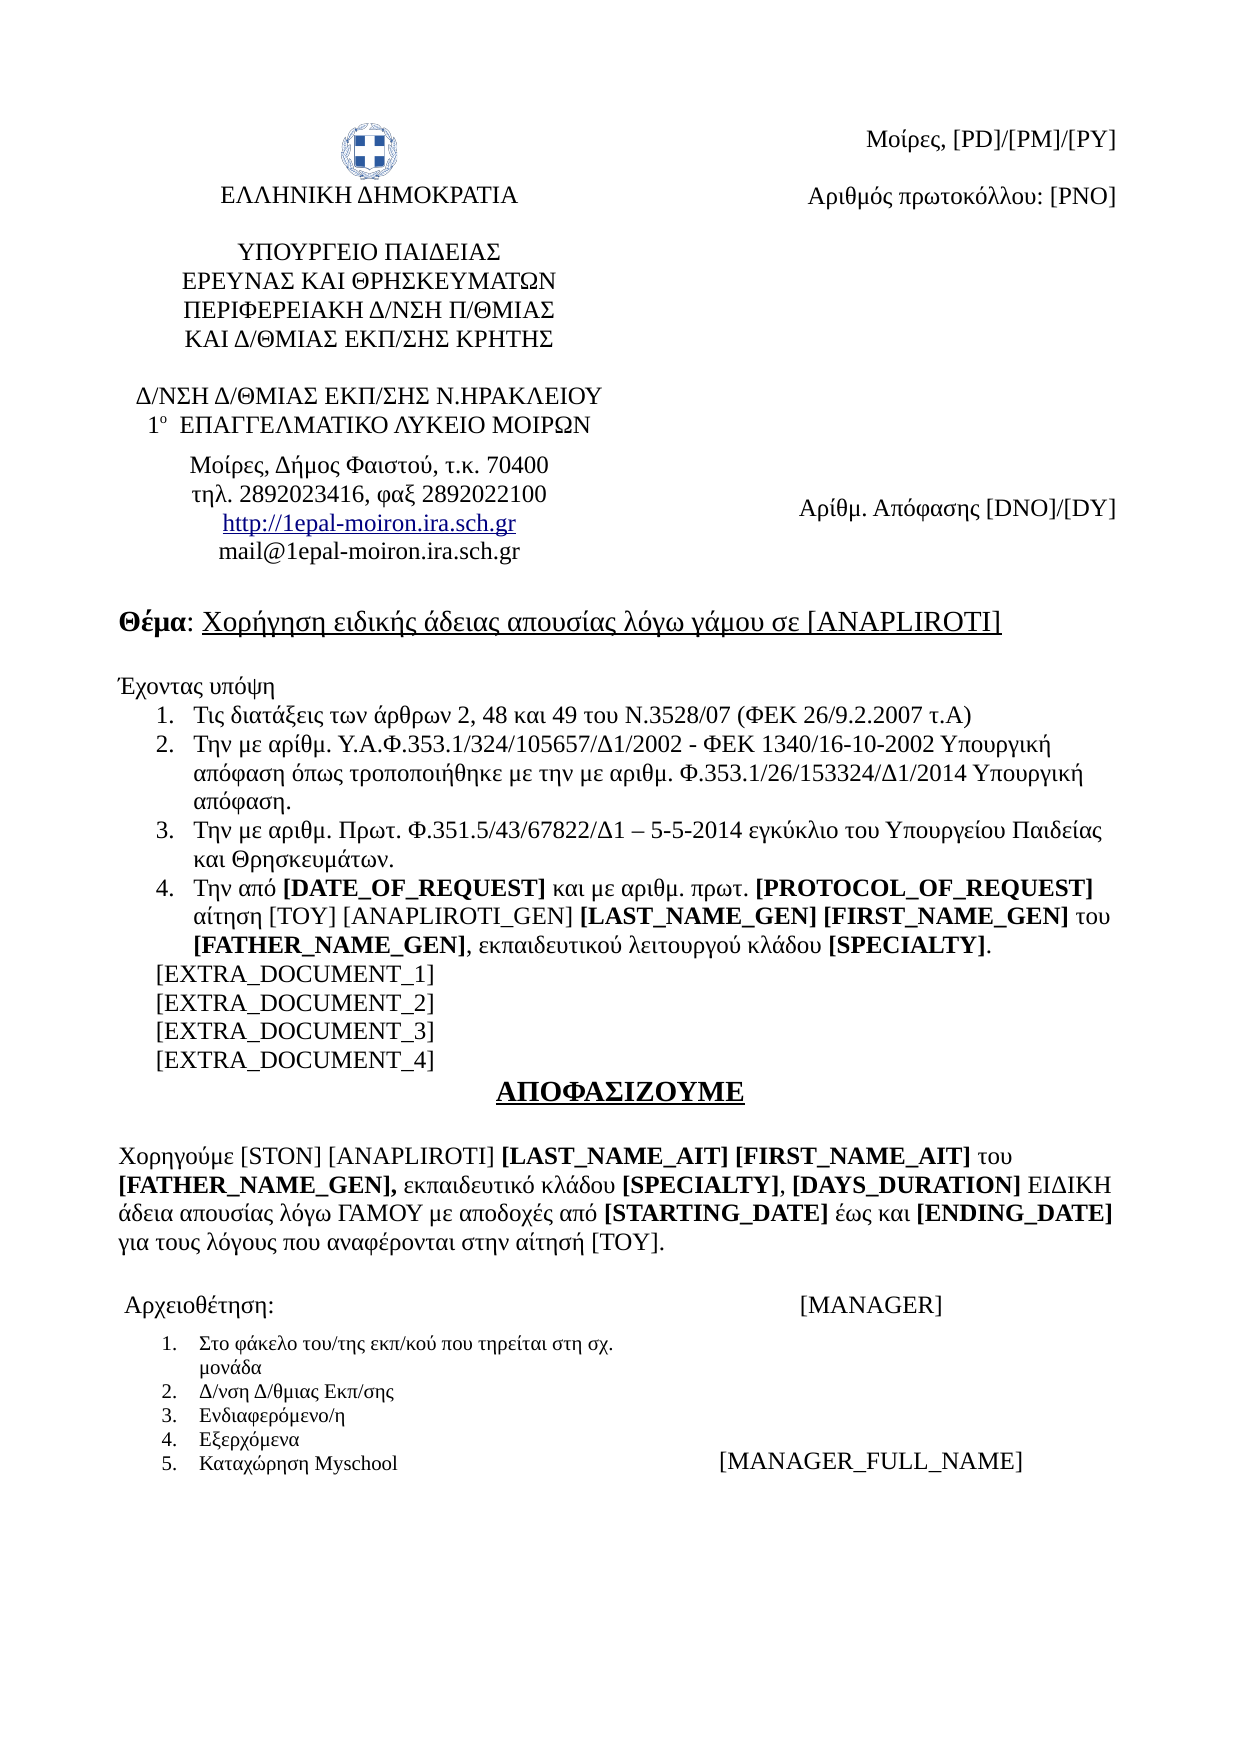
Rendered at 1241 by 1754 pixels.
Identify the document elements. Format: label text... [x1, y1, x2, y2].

text [EXTRA_DOCUMENT_2] [118, 988, 1122, 1016]
table_cell Αρίθμ. Απόφασης [DNO]/[DY] [620, 444, 1122, 571]
table_header Μοίρες, [PD]/[PM]/[PY] Aριθμός πρωτοκόλλου: [PNO] [620, 118, 1122, 444]
text ΑΠΟΦΑΣΙΖΟΥΜΕ [118, 1074, 1122, 1107]
table_header ΕΛΛΗΝΙΚΗ ΔΗΜΟΚΡΑΤΙΑ ΥΠΟΥΡΓΕΙΟ ΠΑΙΔΕΙΑΣ ΕΡΕΥΝΑΣ ΚΑΙ ΘΡΗΣΚΕΥΜΑΤΩΝ ΠΕΡΙΦΕΡΕΙΑΚΗ Δ/ΝΣΗ Π/ΘΜΙΑΣ ΚΑΙ Δ/ΘΜΙΑΣ ΕΚΠ/ΣΗΣ ΚΡΗΤΗΣ Δ/ΝΣΗ Δ/ΘΜΙΑΣ ΕΚΠ/ΣΗΣ Ν.ΗΡΑΚΛΕΙΟΥ 1ο ΕΠΑΓΓΕΛΜΑΤΙΚΟ ΛΥΚΕΙΟ ΜΟΙΡΩΝ [118, 118, 620, 444]
text [EXTRA_DOCUMENT_4] [118, 1045, 1122, 1074]
table_cell Μοίρες, Δήμος Φαιστού, τ.κ. 70400 τηλ. 2892023416, φαξ 2892022100 http://1epal-moiron.ira.sch.gr mail@1epal-moiron.ira.sch.gr [118, 444, 620, 571]
text Θέμα: Χορήγηση ειδικής άδειας απουσίας λόγω γάμου σε [ANAPLIROTI] [118, 604, 1122, 638]
table_header [MANAGER] [620, 1285, 1122, 1325]
table_header Αρχειοθέτηση: [118, 1285, 620, 1325]
list Την με αριθμ. Πρωτ. Φ.351.5/43/67822/Δ1 – 5-5-2014 εγκύκλιο του Υπουργείου Παιδείας και Θρησκευμάτων. [156, 815, 1122, 873]
table_cell [MANAGER_FULL_NAME] [620, 1325, 1122, 1481]
text [EXTRA_DOCUMENT_1] [118, 959, 1122, 988]
text [EXTRA_DOCUMENT_3] [118, 1016, 1122, 1045]
list Την με αρίθμ. Υ.Α.Φ.353.1/324/105657/Δ1/2002 - ΦΕΚ 1340/16-10-2002 Υπουργική απόφαση όπως τροποποιήθηκε με την με αριθμ. Φ.353.1/26/153324/Δ1/2014 Υπουργική απόφαση. [156, 729, 1122, 815]
table_cell Στο φάκελο του/της εκπ/κού που τηρείται στη σχ. μονάδα Δ/νση Δ/θμιας Εκπ/σης Ενδιαφερόμενο/η Εξερχόμενα Καταχώρηση Myschool [118, 1325, 620, 1481]
list Τις διατάξεις των άρθρων 2, 48 και 49 του Ν.3528/07 (ΦΕΚ 26/9.2.2007 τ.Α) [156, 700, 1122, 729]
text Έχοντας υπόψη [118, 671, 1122, 700]
picture [341, 123, 398, 180]
list Την από [DATE_OF_REQUEST] και με αριθμ. πρωτ. [PROTOCOL_OF_REQUEST] αίτηση [TOY] [ANAPLIROTI_GEN] [LAST_NAME_GEN] [FIRST_NAME_GEN] του [FATHER_NAME_GEN], εκπαιδευτικού λειτουργού κλάδου [SPECIALTY]. [156, 873, 1122, 959]
text Χορηγούμε [STON] [ANAPLIROTI] [LAST_NAME_AIT] [FIRST_NAME_AIT] του [FATHER_NAME_GEN], εκπαιδευτικό κλάδου [SPECIALTY], [DAYS_DURATION] ΕΙΔΙΚΗ άδεια απουσίας λόγω ΓΑΜΟΥ με αποδοχές από [STARTING_DATE] έως και [ENDING_DATE] για τους λόγους που αναφέρονται στην αίτησή [TOY]. [118, 1141, 1122, 1256]
